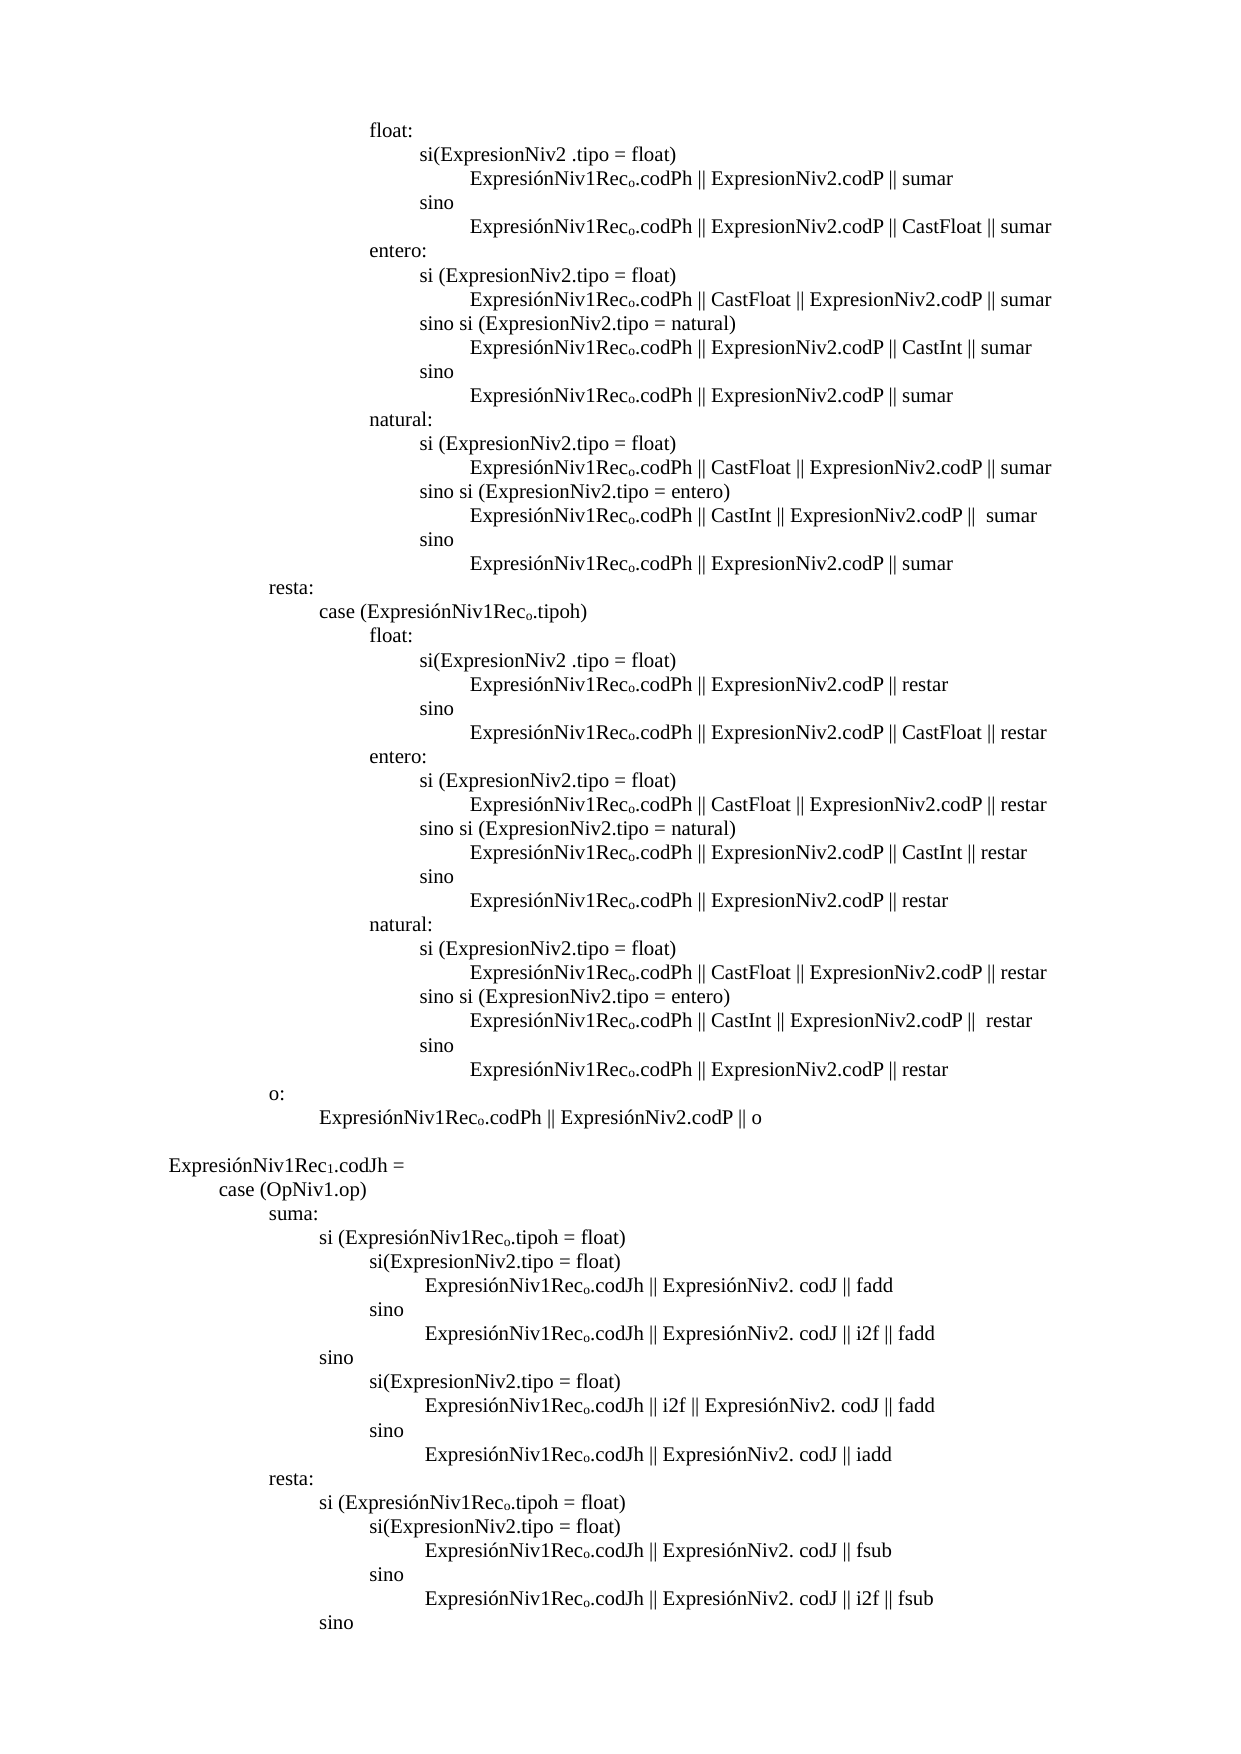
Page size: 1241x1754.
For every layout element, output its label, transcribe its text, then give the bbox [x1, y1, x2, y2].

text sino [118, 696, 1122, 720]
text ExpresiónNiv1Rec1.codJh = [118, 1153, 1122, 1177]
text case (ExpresiónNiv1Reco.tipoh) [118, 599, 1122, 623]
text si (ExpresionNiv2.tipo = float) [118, 431, 1122, 455]
text ExpresiónNiv1Reco.codJh || ExpresiónNiv2. codJ || i2f || fsub [118, 1586, 1122, 1610]
text ExpresiónNiv1Reco.codPh || CastInt || ExpresionNiv2.codP || sumar [118, 503, 1122, 527]
text sino si (ExpresionNiv2.tipo = natural) [118, 311, 1122, 335]
text si(ExpresionNiv2 .tipo = float) [118, 142, 1122, 166]
text ExpresiónNiv1Reco.codJh || ExpresiónNiv2. codJ || fadd [118, 1273, 1122, 1297]
text si (ExpresionNiv2.tipo = float) [118, 262, 1122, 287]
text ExpresiónNiv1Reco.codPh || ExpresionNiv2.codP || restar [118, 1057, 1122, 1081]
text sino [118, 1297, 1122, 1321]
text sino [118, 1417, 1122, 1442]
text suma: [118, 1201, 1122, 1225]
text resta: [118, 575, 1122, 599]
text ExpresiónNiv1Reco.codPh || CastFloat || ExpresionNiv2.codP || sumar [118, 287, 1122, 311]
text natural: [118, 407, 1122, 431]
text ExpresiónNiv1Reco.codPh || ExpresionNiv2.codP || sumar [118, 166, 1122, 190]
text sino [118, 190, 1122, 214]
text ExpresiónNiv1Reco.codPh || ExpresionNiv2.codP || sumar [118, 383, 1122, 407]
text ExpresiónNiv1Reco.codJh || i2f || ExpresiónNiv2. codJ || fadd [118, 1393, 1122, 1417]
text si (ExpresiónNiv1Reco.tipoh = float) [118, 1225, 1122, 1249]
text ExpresiónNiv1Reco.codPh || ExpresiónNiv2.codP || o [118, 1105, 1122, 1129]
text sino [118, 359, 1122, 383]
text ExpresiónNiv1Reco.codPh || CastFloat || ExpresionNiv2.codP || restar [118, 792, 1122, 816]
text sino [118, 864, 1122, 888]
text si(ExpresionNiv2.tipo = float) [118, 1514, 1122, 1538]
text ExpresiónNiv1Reco.codPh || CastInt || ExpresionNiv2.codP || restar [118, 1008, 1122, 1032]
text entero: [118, 238, 1122, 262]
text si (ExpresionNiv2.tipo = float) [118, 768, 1122, 792]
text ExpresiónNiv1Reco.codJh || ExpresiónNiv2. codJ || iadd [118, 1442, 1122, 1466]
text sino si (ExpresionNiv2.tipo = entero) [118, 479, 1122, 503]
text entero: [118, 744, 1122, 768]
text ExpresiónNiv1Reco.codPh || ExpresionNiv2.codP || CastInt || restar [118, 840, 1122, 864]
text ExpresiónNiv1Reco.codPh || CastFloat || ExpresionNiv2.codP || sumar [118, 455, 1122, 479]
text ExpresiónNiv1Reco.codPh || ExpresionNiv2.codP || restar [118, 888, 1122, 912]
text sino [118, 1345, 1122, 1369]
text o: [118, 1081, 1122, 1105]
text ExpresiónNiv1Reco.codPh || ExpresionNiv2.codP || restar [118, 672, 1122, 696]
text ExpresiónNiv1Reco.codPh || CastFloat || ExpresionNiv2.codP || restar [118, 960, 1122, 984]
text sino [118, 1610, 1122, 1634]
text ExpresiónNiv1Reco.codJh || ExpresiónNiv2. codJ || fsub [118, 1538, 1122, 1562]
text si(ExpresionNiv2 .tipo = float) [118, 647, 1122, 672]
text sino si (ExpresionNiv2.tipo = natural) [118, 816, 1122, 840]
text float: [118, 118, 1122, 142]
text si(ExpresionNiv2.tipo = float) [118, 1249, 1122, 1273]
text sino [118, 1562, 1122, 1586]
text si(ExpresionNiv2.tipo = float) [118, 1369, 1122, 1393]
text sino [118, 527, 1122, 551]
text case (OpNiv1.op) [118, 1177, 1122, 1201]
text ExpresiónNiv1Reco.codJh || ExpresiónNiv2. codJ || i2f || fadd [118, 1321, 1122, 1345]
text ExpresiónNiv1Reco.codPh || ExpresionNiv2.codP || sumar [118, 551, 1122, 575]
text sino si (ExpresionNiv2.tipo = entero) [118, 984, 1122, 1008]
text si (ExpresiónNiv1Reco.tipoh = float) [118, 1490, 1122, 1514]
text si (ExpresionNiv2.tipo = float) [118, 936, 1122, 960]
text ExpresiónNiv1Reco.codPh || ExpresionNiv2.codP || CastFloat || restar [118, 720, 1122, 744]
text float: [118, 623, 1122, 647]
text natural: [118, 912, 1122, 936]
text resta: [118, 1466, 1122, 1490]
text sino [118, 1032, 1122, 1057]
text ExpresiónNiv1Reco.codPh || ExpresionNiv2.codP || CastInt || sumar [118, 335, 1122, 359]
text ExpresiónNiv1Reco.codPh || ExpresionNiv2.codP || CastFloat || sumar [118, 214, 1122, 238]
